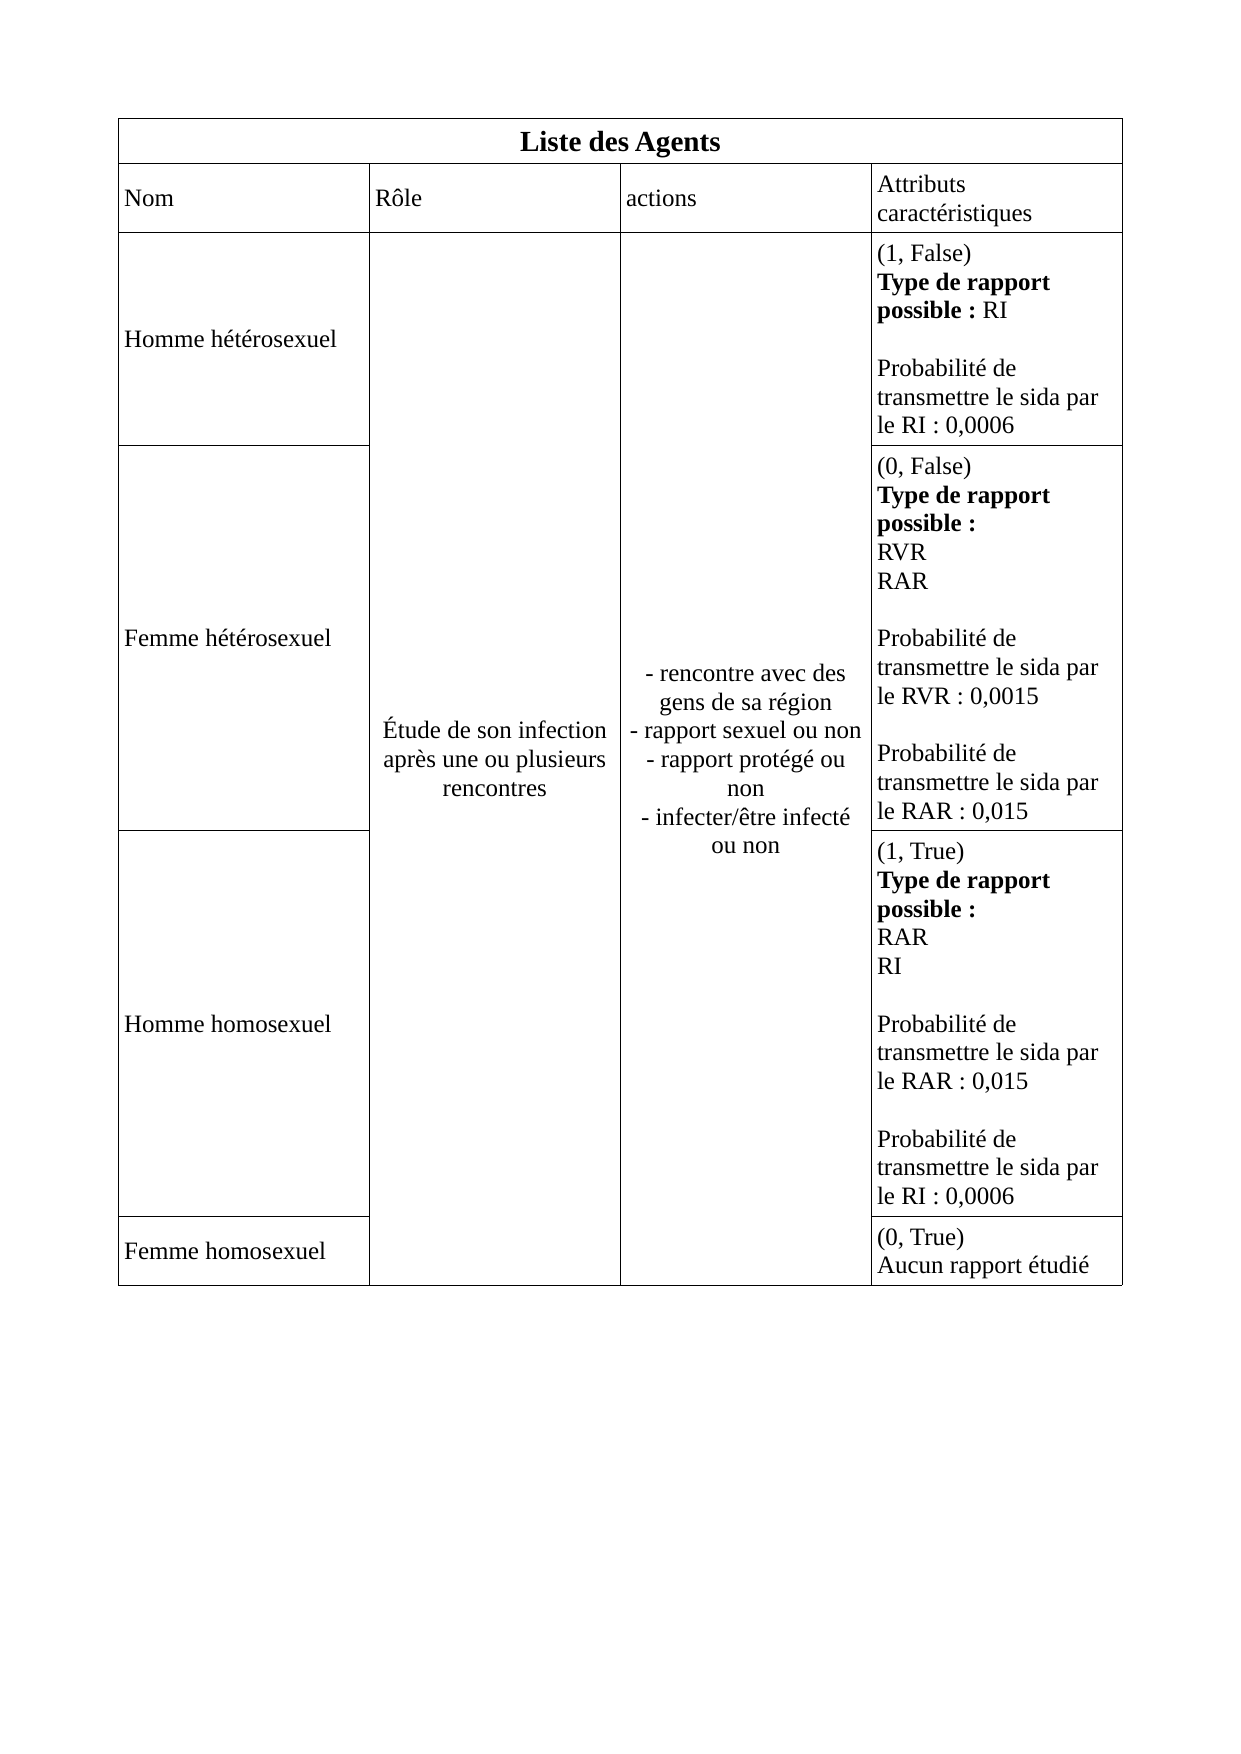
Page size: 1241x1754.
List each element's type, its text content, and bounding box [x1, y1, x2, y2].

table_cell Attributs caractéristiques [872, 164, 1122, 232]
table_cell - rencontre avec des gens de sa région - rapport sexuel ou non - rapport protégé ou non - infecter/être infecté ou non [621, 233, 871, 1285]
table_cell Homme homosexuel [119, 831, 369, 1216]
table_cell (0, True) Aucun rapport étudié [872, 1217, 1122, 1285]
table_cell Rôle [370, 164, 620, 232]
table_cell Nom [119, 164, 369, 232]
table_cell (0, False) Type de rapport possible : RVR RAR Probabilité de transmettre le sida par le RVR : 0,0015 Probabilité de transmettre le sida par le RAR : 0,015 [872, 446, 1122, 830]
table_cell Femme hétérosexuel [119, 446, 369, 830]
table_cell actions [621, 164, 871, 232]
table_cell Étude de son infection après une ou plusieurs rencontres­ [370, 233, 620, 1285]
table_cell Homme hétérosexuel [119, 233, 369, 445]
table_cell (1, False) Type de rapport possible : RI Probabilité de transmettre le sida par le RI : 0,0006 [872, 233, 1122, 445]
table_cell Femme homosexuel [119, 1217, 369, 1285]
table_cell (1, True) Type de rapport possible : RAR RI Probabilité de transmettre le sida par le RAR : 0,015 Probabilité de transmettre le sida par le RI : 0,0006 [872, 831, 1122, 1216]
table_header Liste des Agents [119, 119, 1122, 163]
